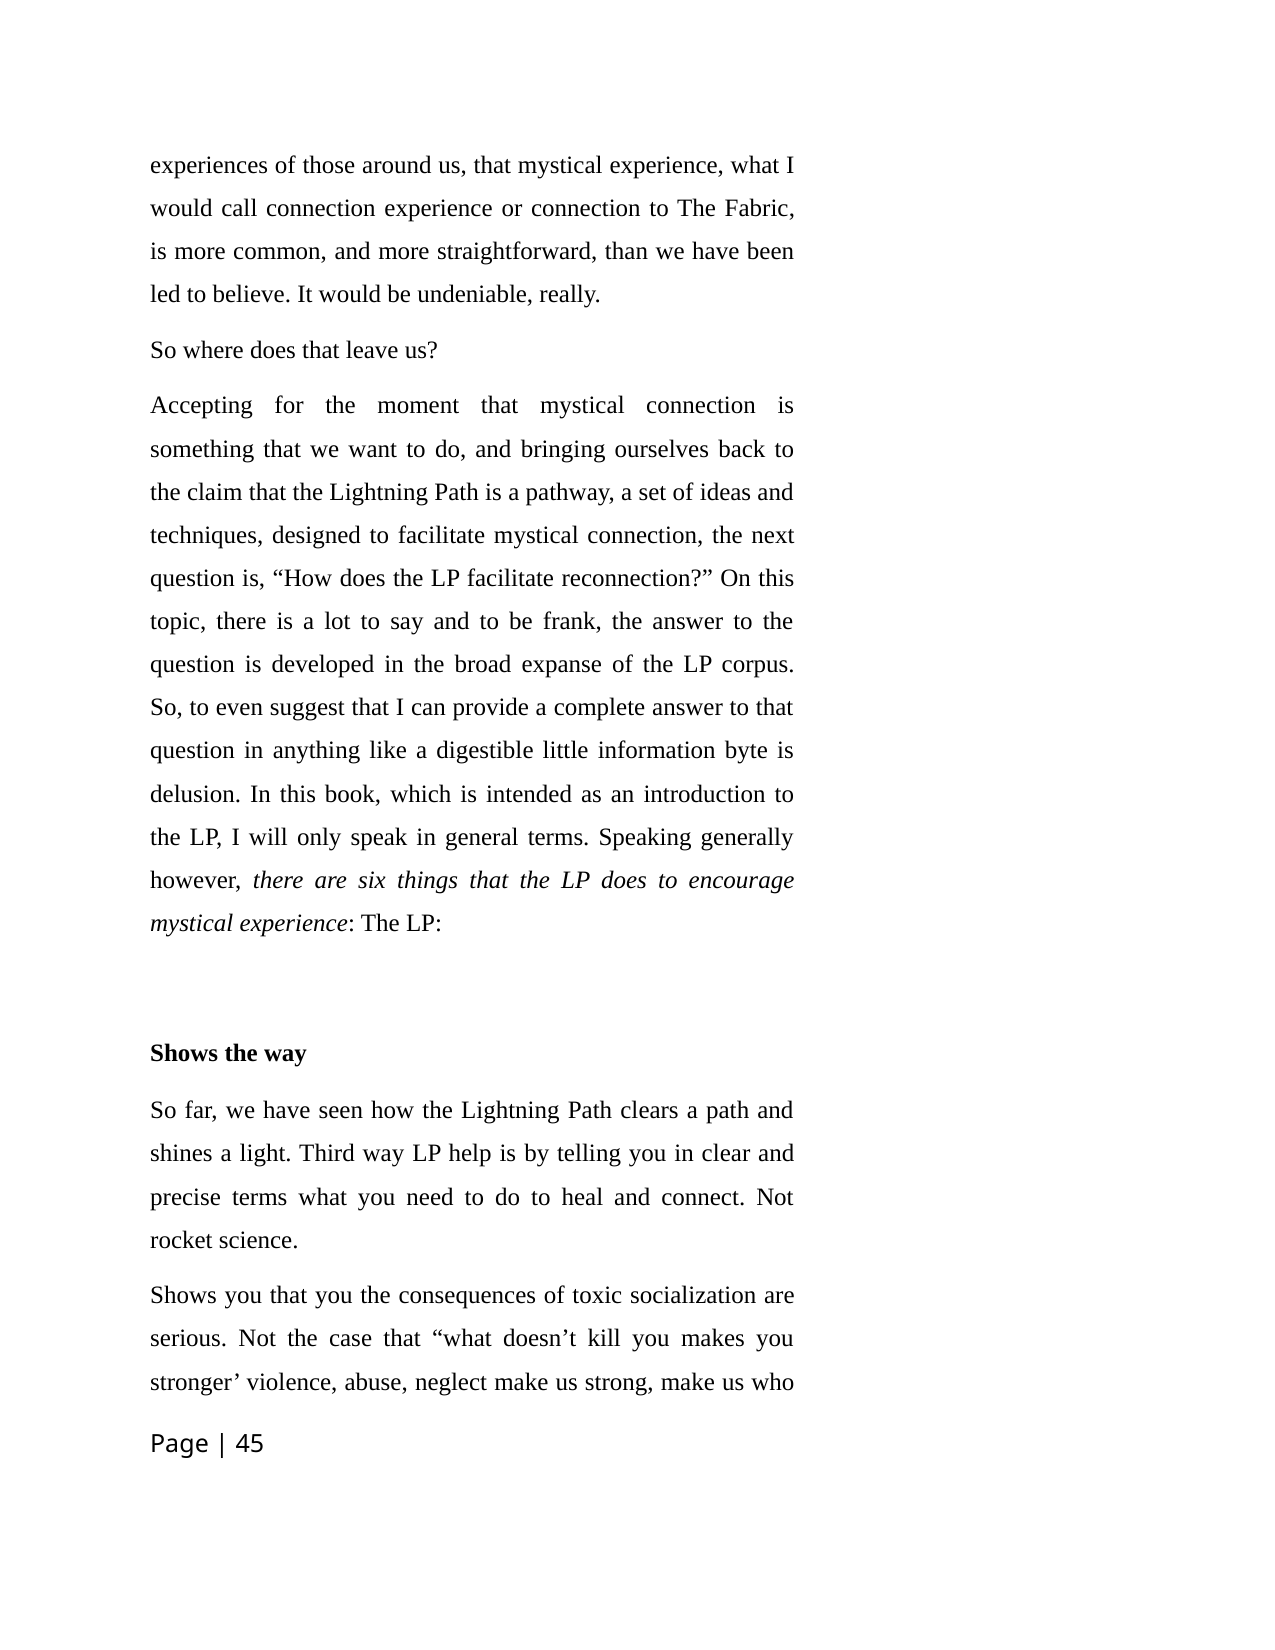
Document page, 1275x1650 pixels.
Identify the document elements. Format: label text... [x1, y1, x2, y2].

subtitle Shows the way [150, 1038, 795, 1067]
text Accepting for the moment that mystical connection is something that we want to do, and bringing ourselves back to the claim that the Lightning Path is a pathway, a set of ideas and techniques, designed to facilitate mystical connection, the next question is, “How does the LP facilitate reconnection?” On this topic, there is a lot to say and to be frank, the answer to the question is developed in the broad expanse of the LP corpus. So, to even suggest that I can provide a complete answer to that question in anything like a digestible little information byte is delusion. In this book, which is intended as an introduction to the LP, I will only speak in general terms. Speaking generally however, there are six things that the LP does to encourage mystical experience: The LP: [150, 391, 795, 937]
text Shows you that you the consequences of toxic socialization are serious. Not the case that “what doesn’t kill you makes you stronger’ violence, abuse, neglect make us strong, make us who [150, 1280, 795, 1395]
text experiences of those around us, that mystical experience, what I would call connection experience or connection to The Fabric, is more common, and more straightforward, than we have been led to believe. It would be undeniable, really. [150, 150, 795, 308]
text So far, we have seen how the Lightning Path clears a path and shines a light. Third way LP help is by telling you in clear and precise terms what you need to do to heal and connect. Not rocket science. [150, 1095, 795, 1253]
text So where does that leave us? [150, 335, 795, 364]
